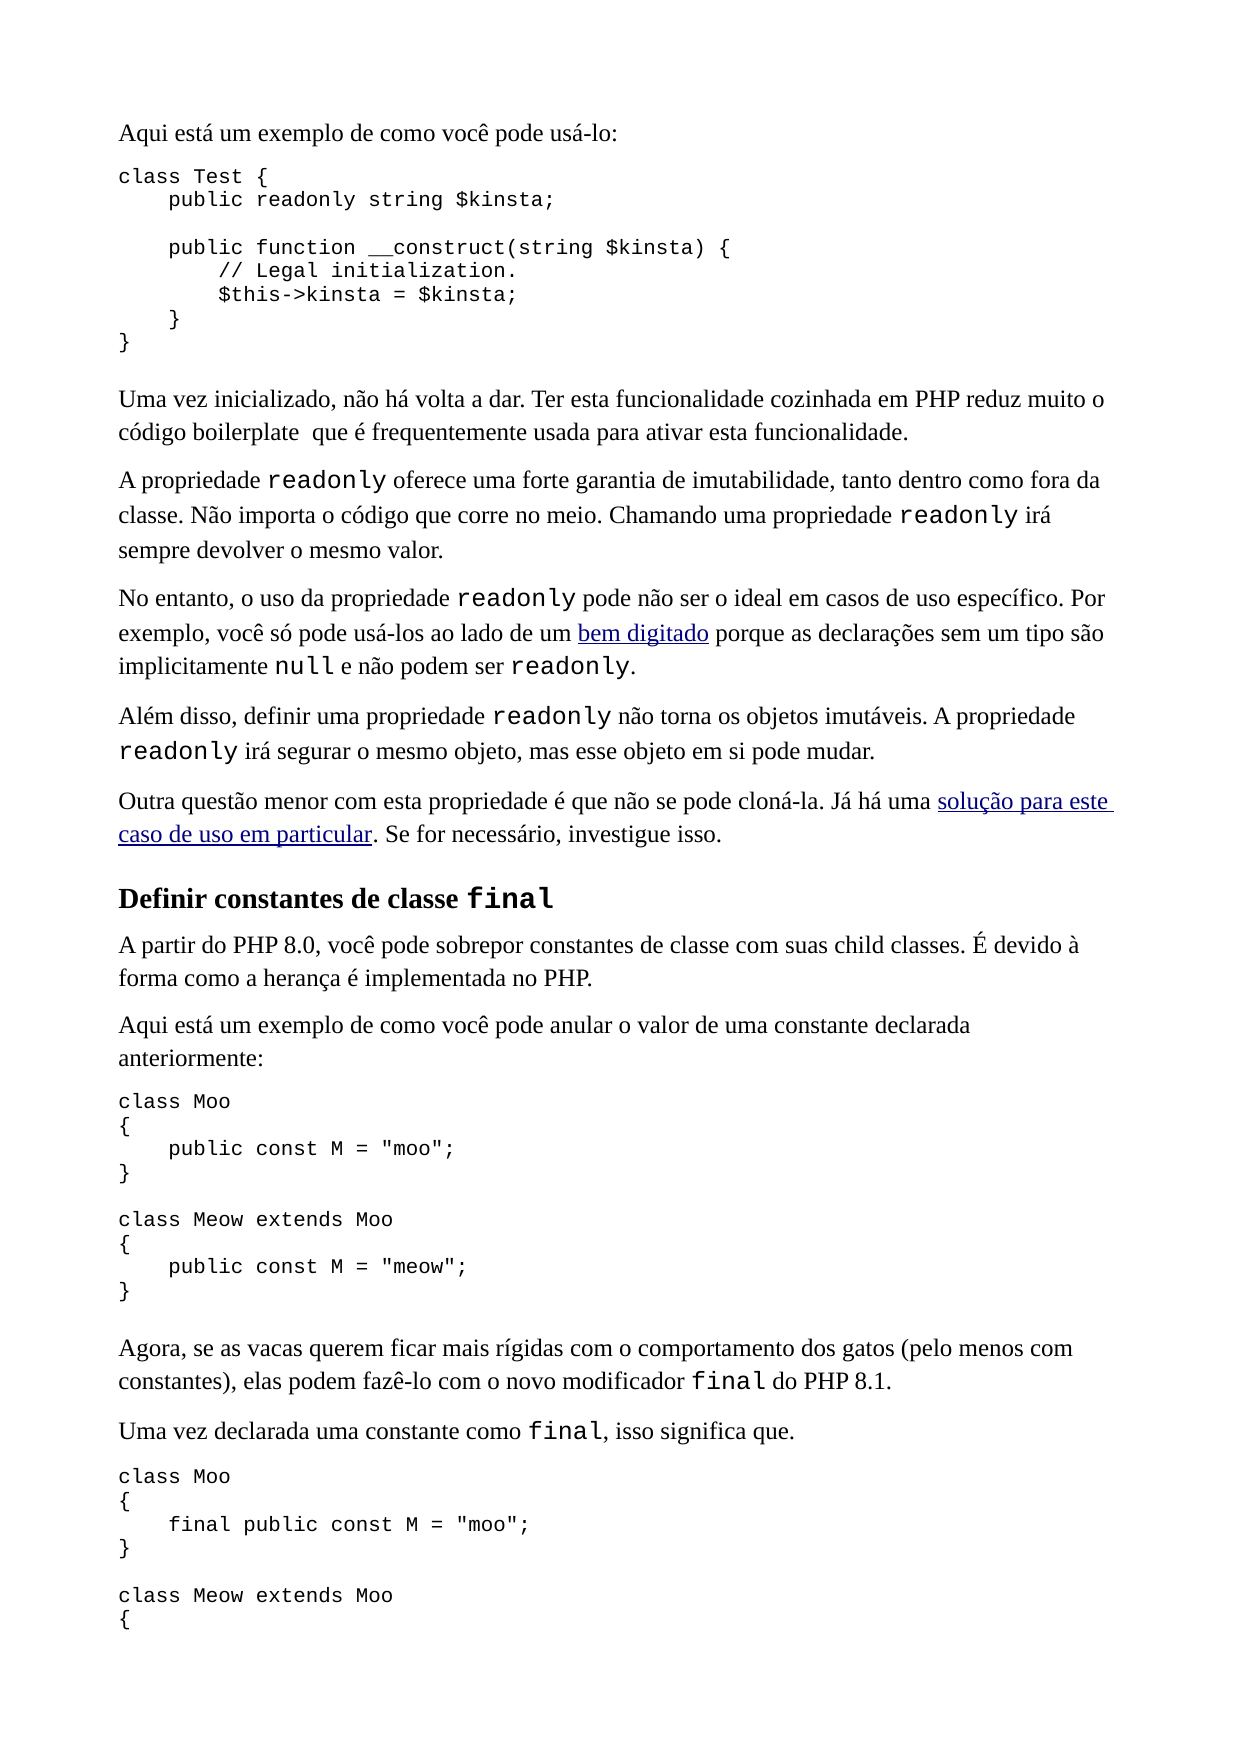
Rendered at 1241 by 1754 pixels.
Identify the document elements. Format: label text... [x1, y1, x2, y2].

text Uma vez inicializado, não há volta a dar. Ter esta funcionalidade cozinhada em PHP reduz muito o código boilerplate que é frequentemente usada para ativar esta funcionalidade. [118, 384, 1122, 446]
text } [118, 331, 1122, 355]
text class Test { [118, 166, 1122, 189]
text public const M = "moo"; [118, 1138, 1122, 1162]
text final public const M = "moo"; [118, 1514, 1122, 1537]
text $this->kinsta = $kinsta; [118, 284, 1122, 308]
subtitle Definir constantes de classe final [118, 881, 1122, 917]
text class Moo [118, 1091, 1122, 1115]
text public readonly string $kinsta; [118, 189, 1122, 213]
text } [118, 1537, 1122, 1561]
text { [118, 1115, 1122, 1138]
text Agora, se as vacas querem ficar mais rígidas com o comportamento dos gatos (pelo menos com constantes), elas podem fazê-lo com o novo modificador final do PHP 8.1. [118, 1333, 1122, 1397]
text } [118, 1280, 1122, 1304]
text public function __construct(string $kinsta) { [118, 237, 1122, 260]
text } [118, 308, 1122, 331]
text Uma vez declarada uma constante como final, isso significa que. [118, 1416, 1122, 1447]
text No entanto, o uso da propriedade readonly pode não ser o ideal em casos de uso específico. Por exemplo, você só pode usá-los ao lado de um bem digitado porque as declarações sem um tipo são implicitamente null e não podem ser readonly. [118, 583, 1122, 682]
text } [118, 1162, 1122, 1186]
text A partir do PHP 8.0, você pode sobrepor constantes de classe com suas child classes. É devido à forma como a herança é implementada no PHP. [118, 930, 1122, 992]
text public const M = "meow"; [118, 1257, 1122, 1280]
text { [118, 1233, 1122, 1257]
text // Legal initialization. [118, 260, 1122, 284]
text Outra questão menor com esta propriedade é que não se pode cloná-la. Já há uma solução para este caso de uso em particular. Se for necessário, investigue isso. [118, 786, 1122, 848]
text Além disso, definir uma propriedade readonly não torna os objetos imutáveis. A propriedade readonly irá segurar o mesmo objeto, mas esse objeto em si pode mudar. [118, 701, 1122, 767]
text A propriedade readonly oferece uma forte garantia de imutabilidade, tanto dentro como fora da classe. Não importa o código que corre no meio. Chamando uma propriedade readonly irá sempre devolver o mesmo valor. [118, 465, 1122, 564]
text class Meow extends Moo [118, 1209, 1122, 1233]
text { [118, 1490, 1122, 1514]
text Aqui está um exemplo de como você pode anular o valor de uma constante declarada anteriormente: [118, 1010, 1122, 1072]
text class Moo [118, 1466, 1122, 1490]
text class Meow extends Moo [118, 1584, 1122, 1608]
text { [118, 1608, 1122, 1632]
text Aqui está um exemplo de como você pode usá-lo: [118, 118, 1122, 147]
